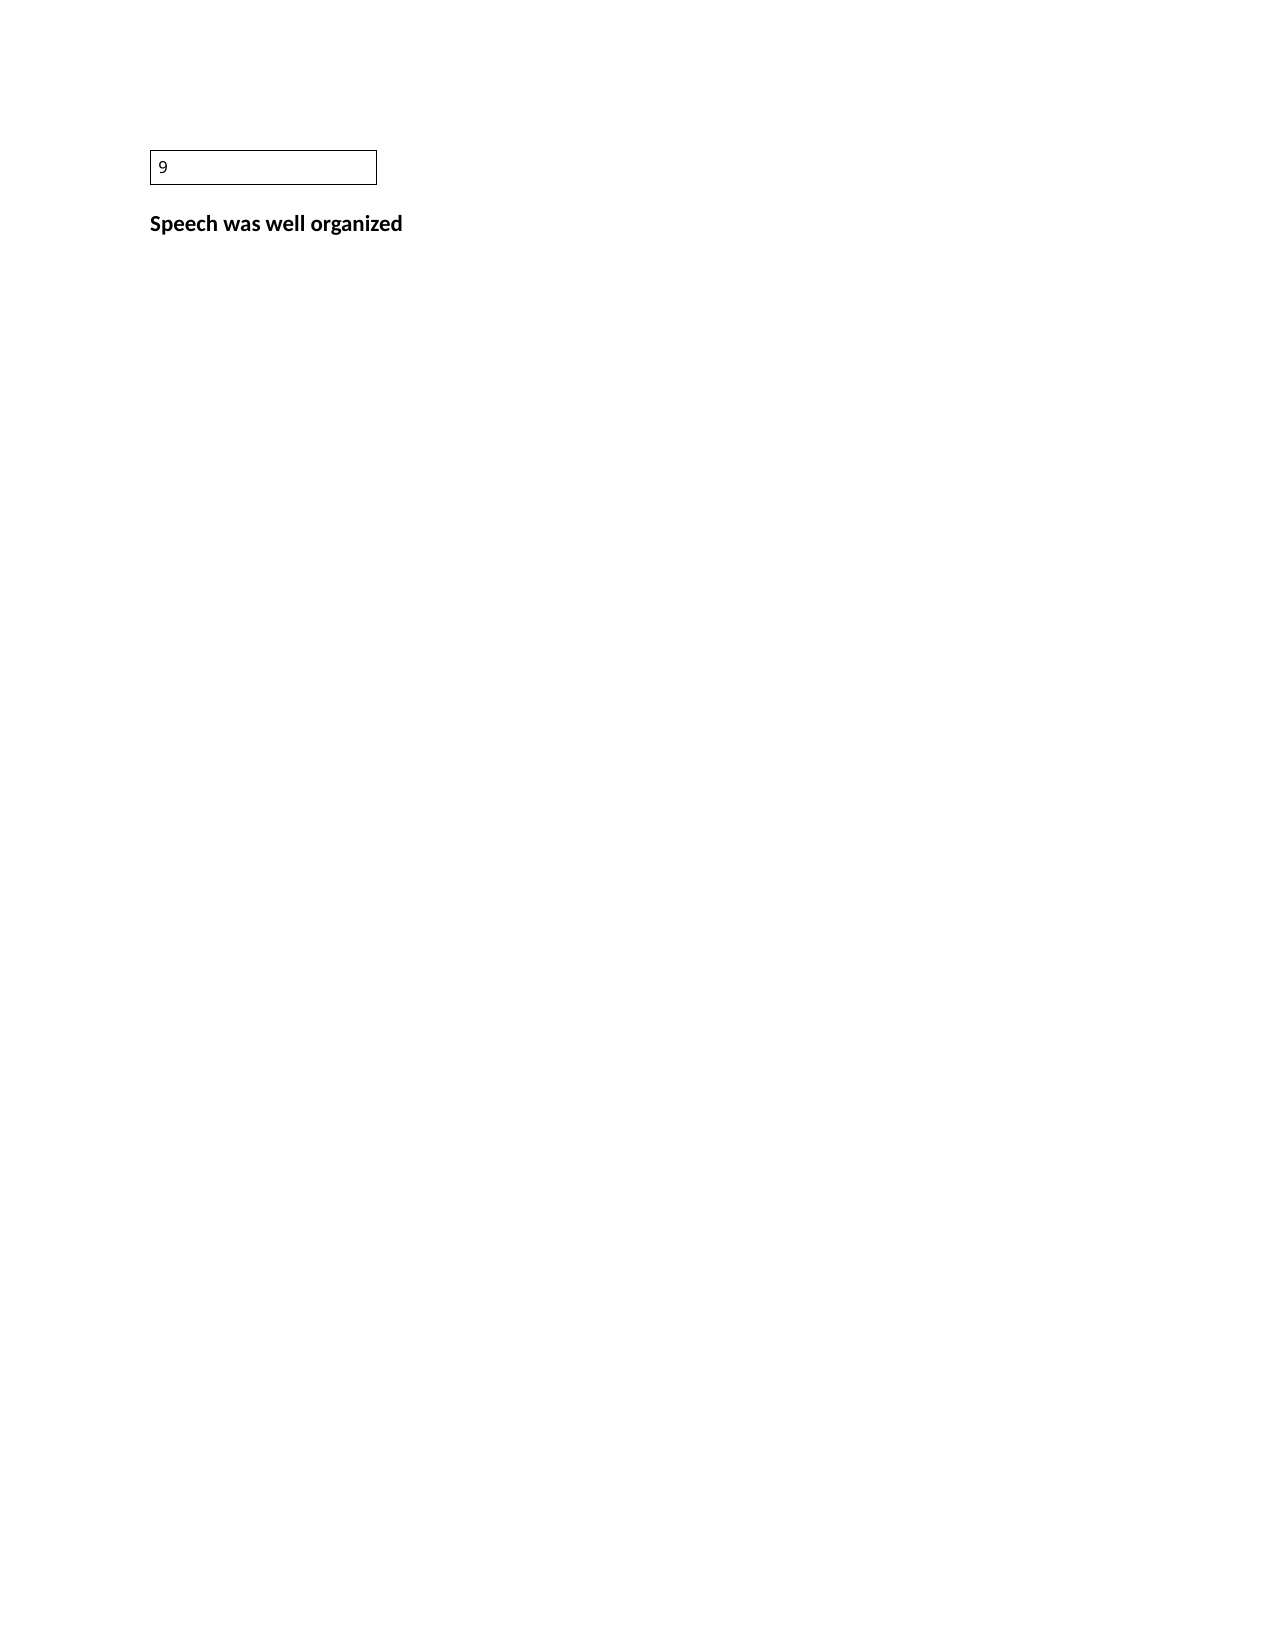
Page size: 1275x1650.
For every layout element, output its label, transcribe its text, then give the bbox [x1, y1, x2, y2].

text Speech was well organized [150, 209, 1125, 237]
